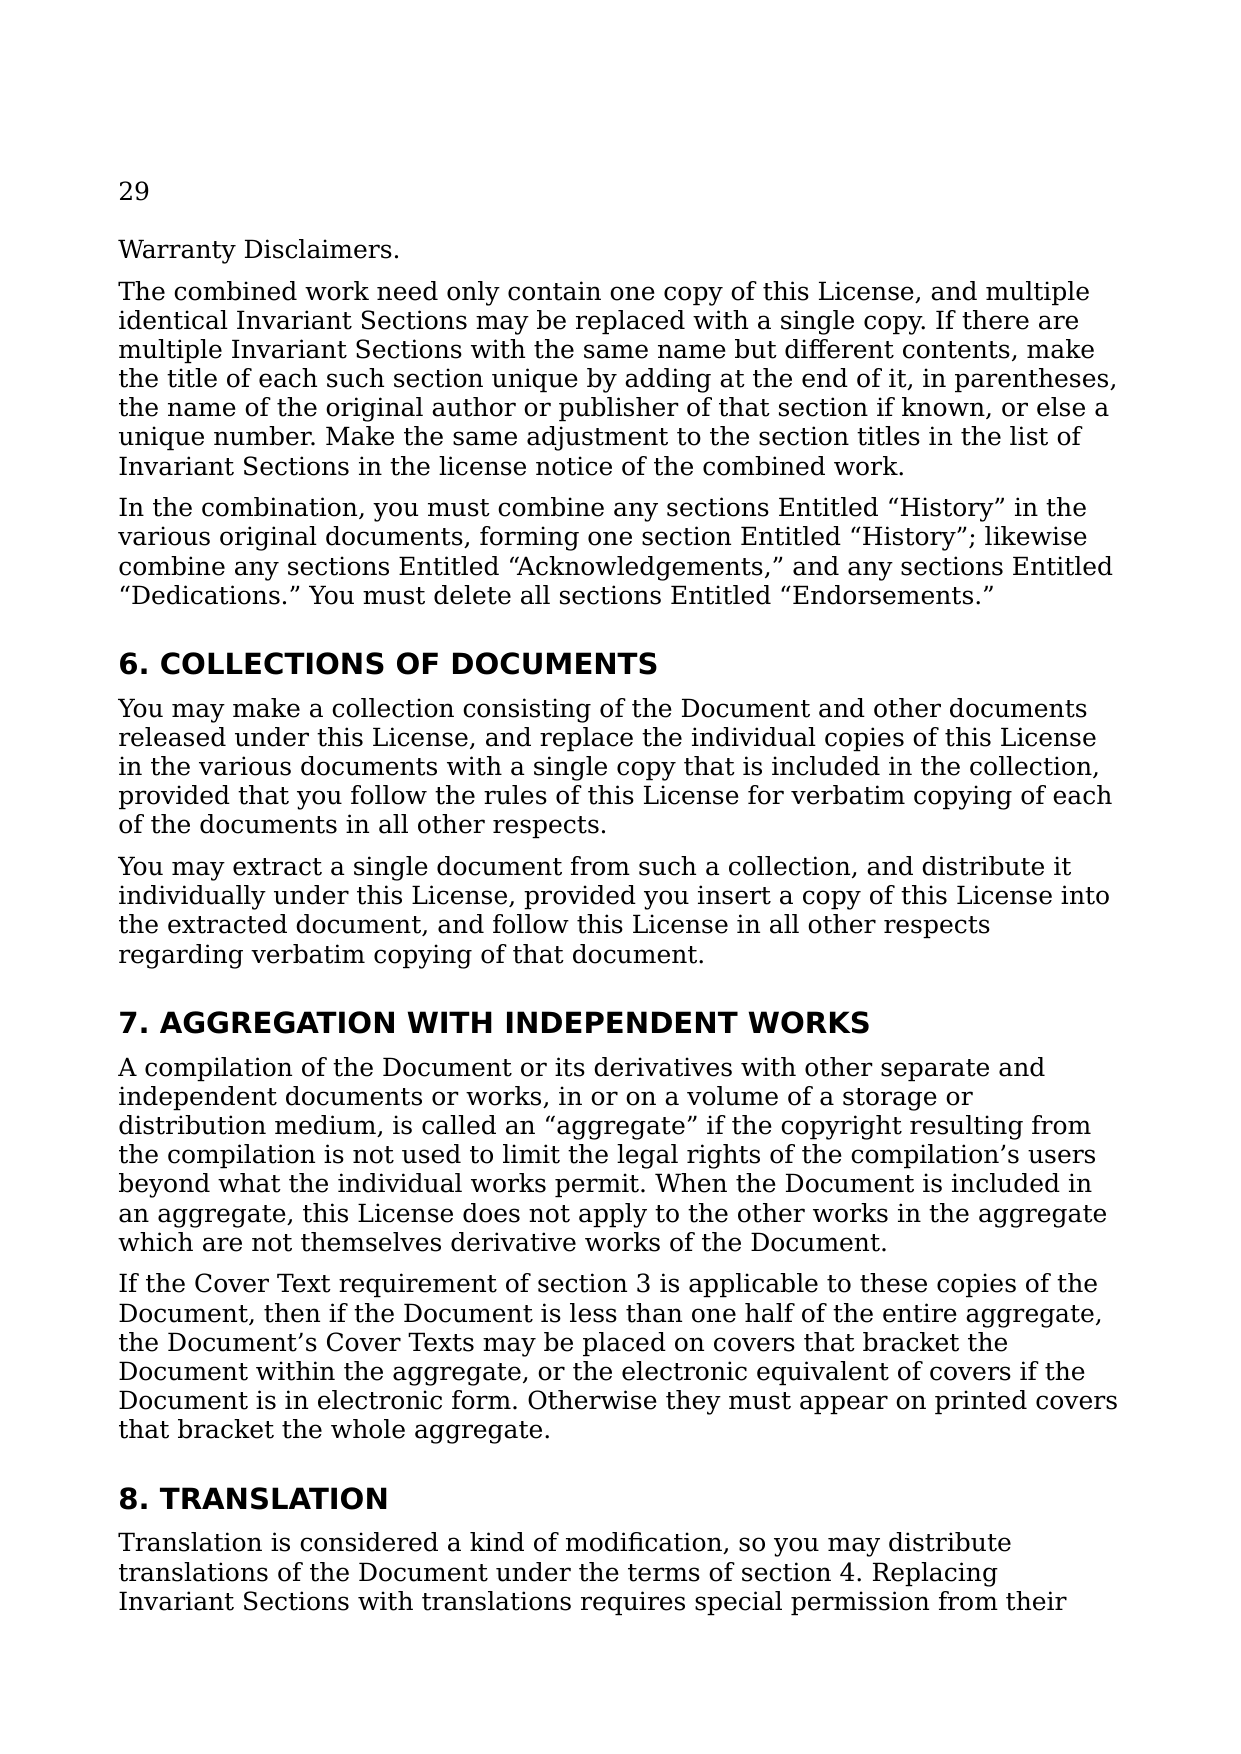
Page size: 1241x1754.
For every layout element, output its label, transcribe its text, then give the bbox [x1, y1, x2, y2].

list 6. COLLECTIONS OF DOCUMENTS [118, 648, 1122, 682]
text You may extract a single document from such a collection, and distribute it individually under this License, provided you insert a copy of this License into the extracted document, and follow this License in all other respects regarding verbatim copying of that document. [118, 852, 1122, 969]
text Warranty Disclaimers. [118, 235, 1122, 264]
text Translation is considered a kind of modification, so you may distribute translations of the Document under the terms of section 4. Replacing Invariant Sections with translations requires special permission from their [118, 1529, 1122, 1616]
text If the Cover Text requirement of section 3 is applicable to these copies of the Document, then if the Document is less than one half of the entire aggregate, the Document’s Cover Texts may be placed on covers that bracket the Document within the aggregate, or the electronic equivalent of covers if the Document is in electronic form. Otherwise they must appear on printed covers that bracket the whole aggregate. [118, 1270, 1122, 1445]
text The combined work need only contain one copy of this License, and multiple identical Invariant Sections may be replaced with a single copy. If there are multiple Invariant Sections with the same name but different contents, make the title of each such section unique by adding at the end of it, in parentheses, the name of the original author or publisher of that section if known, or else a unique number. Make the same adjustment to the section titles in the list of Invariant Sections in the license notice of the combined work. [118, 277, 1122, 481]
text In the combination, you must combine any sections Entitled “History” in the various original documents, forming one section Entitled “History”; likewise combine any sections Entitled “Acknowledgements,” and any sections Entitled “Dedications.” You must delete all sections Entitled “Endorsements.” [118, 493, 1122, 610]
text A compilation of the Document or its derivatives with other separate and independent documents or works, in or on a volume of a storage or distribution medium, is called an “aggregate” if the copyright resulting from the compilation is not used to limit the legal rights of the compilation’s users beyond what the individual works permit. When the Document is included in an aggregate, this License does not apply to the other works in the aggregate which are not themselves derivative works of the Document. [118, 1053, 1122, 1257]
list 7. AGGREGATION WITH INDEPENDENT WORKS [118, 1007, 1122, 1041]
list 8. TRANSLATION [118, 1482, 1122, 1516]
text You may make a collection consisting of the Document and other documents released under this License, and replace the individual copies of this License in the various documents with a single copy that is included in the collection, provided that you follow the rules of this License for verbatim copying of each of the documents in all other respects. [118, 694, 1122, 840]
